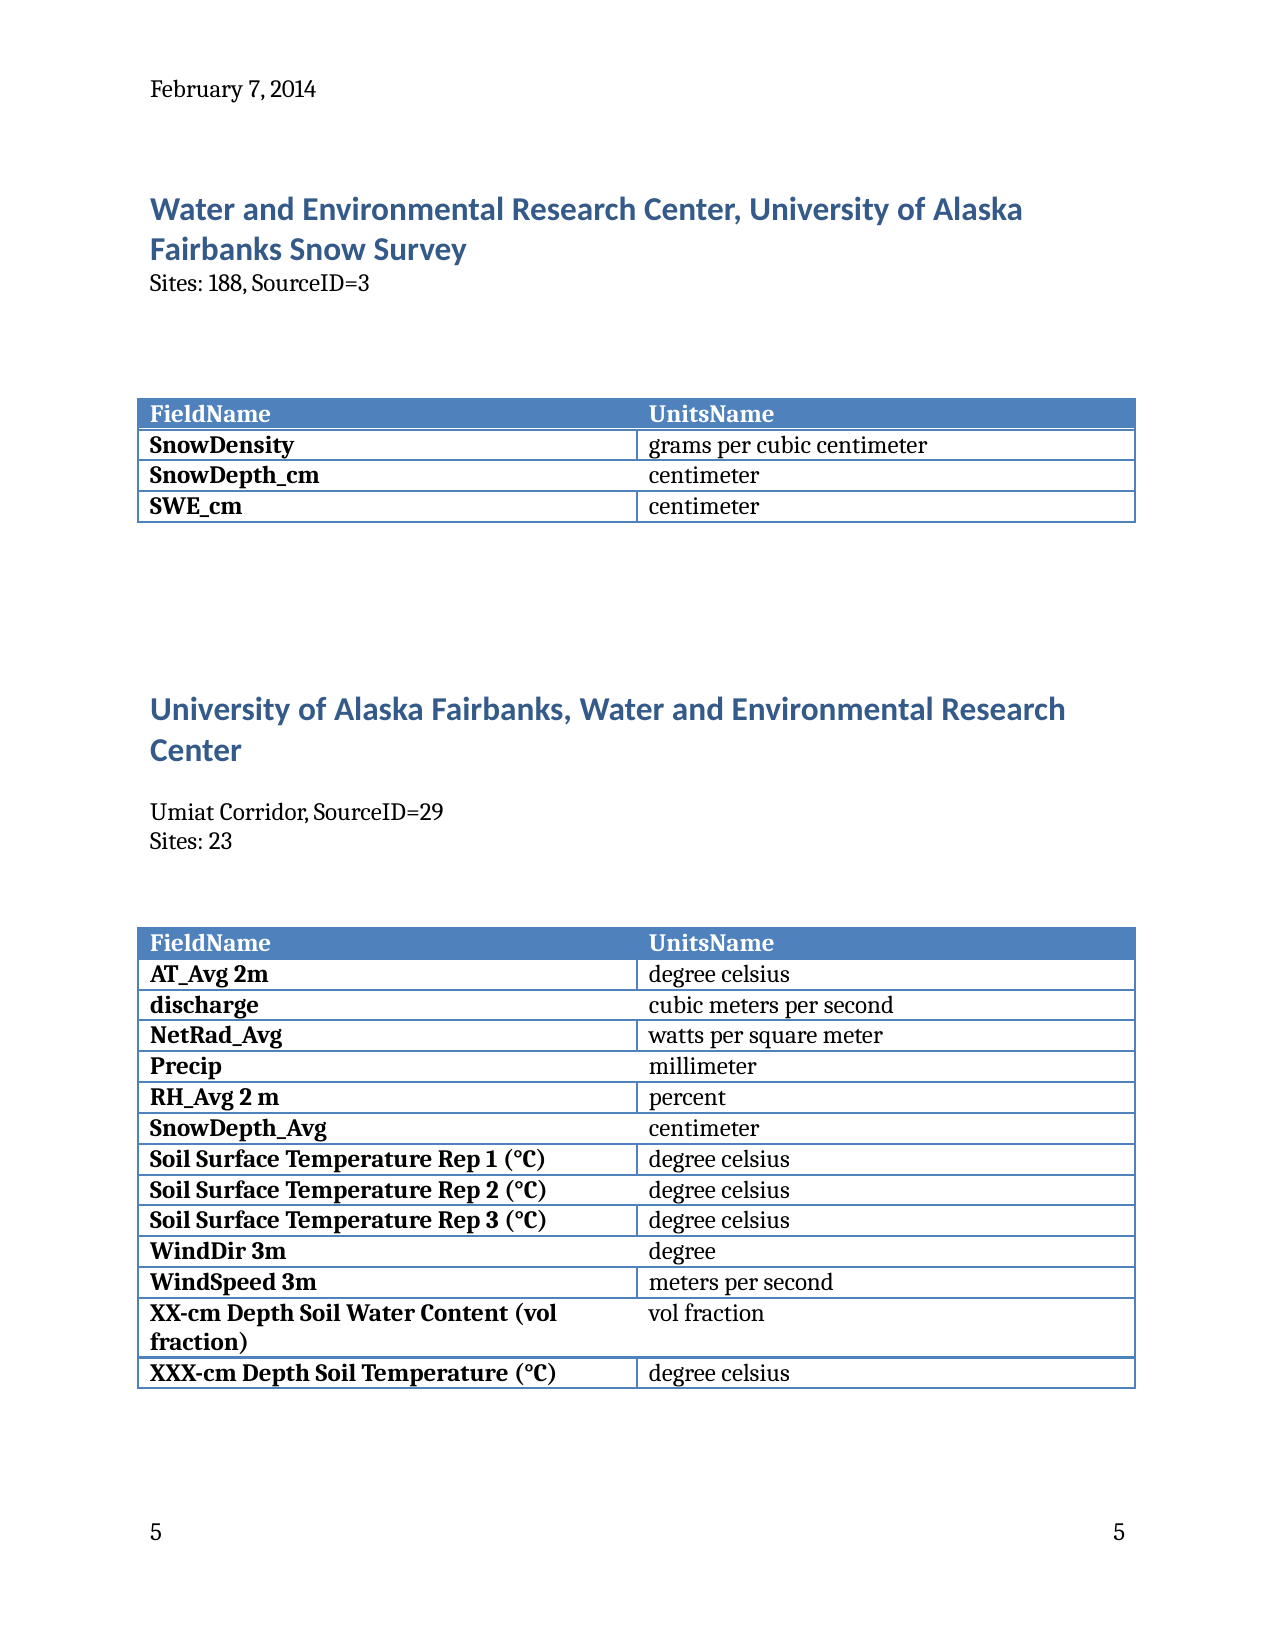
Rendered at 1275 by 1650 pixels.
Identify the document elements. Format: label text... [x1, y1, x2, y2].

subtitle University of Alaska Fairbanks, Water and Environmental Research Center [150, 688, 1125, 769]
table_cell SWE_cm [139, 492, 636, 521]
text Umiat Corridor, SourceID=29 [150, 798, 1125, 827]
table_cell meters per second [638, 1268, 1134, 1297]
table_cell WindSpeed 3m [139, 1268, 636, 1297]
table_cell SnowDepth_Avg [139, 1114, 637, 1143]
table_header UnitsName [637, 400, 1134, 428]
table_cell XXX-cm Depth Soil Temperature (°C) [139, 1359, 636, 1387]
table_cell AT_Avg 2m [139, 960, 636, 988]
table_header FieldName [139, 929, 637, 958]
table_cell SnowDensity [139, 431, 636, 459]
table_header UnitsName [637, 929, 1134, 958]
table_cell RH_Avg 2 m [139, 1083, 636, 1112]
table_cell percent [638, 1083, 1134, 1112]
subtitle Water and Environmental Research Center, University of Alaska Fairbanks Snow Survey [150, 187, 1125, 269]
table_header FieldName [139, 400, 637, 428]
text Sites: 23 [150, 827, 1125, 856]
table_cell degree celsius [638, 1206, 1134, 1235]
table_cell degree celsius [638, 1359, 1134, 1387]
table_cell degree [637, 1237, 1134, 1266]
table_cell XX-cm Depth Soil Water Content (vol fraction) [139, 1299, 637, 1356]
table_cell degree celsius [638, 960, 1134, 988]
table_cell centimeter [637, 1114, 1134, 1143]
table_cell SnowDepth_cm [139, 461, 637, 490]
table_cell centimeter [638, 492, 1134, 521]
table_cell Soil Surface Temperature Rep 2 (°C) [139, 1176, 637, 1204]
text Sites: 188, SourceID=3 [150, 269, 1125, 298]
table_cell grams per cubic centimeter [638, 431, 1134, 459]
table_cell Soil Surface Temperature Rep 1 (°C) [139, 1145, 636, 1173]
table_cell degree celsius [637, 1176, 1134, 1204]
table_cell watts per square meter [638, 1021, 1134, 1050]
table_cell millimeter [637, 1052, 1134, 1081]
table_cell Soil Surface Temperature Rep 3 (°C) [139, 1206, 636, 1235]
table_cell WindDir 3m [139, 1237, 637, 1266]
table_cell Precip [139, 1052, 637, 1081]
table_cell centimeter [637, 461, 1134, 490]
table_cell discharge [139, 991, 637, 1019]
table_cell NetRad_Avg [139, 1021, 636, 1050]
table_cell degree celsius [638, 1145, 1134, 1173]
table_cell cubic meters per second [637, 991, 1134, 1019]
table_cell vol fraction [637, 1299, 1134, 1356]
